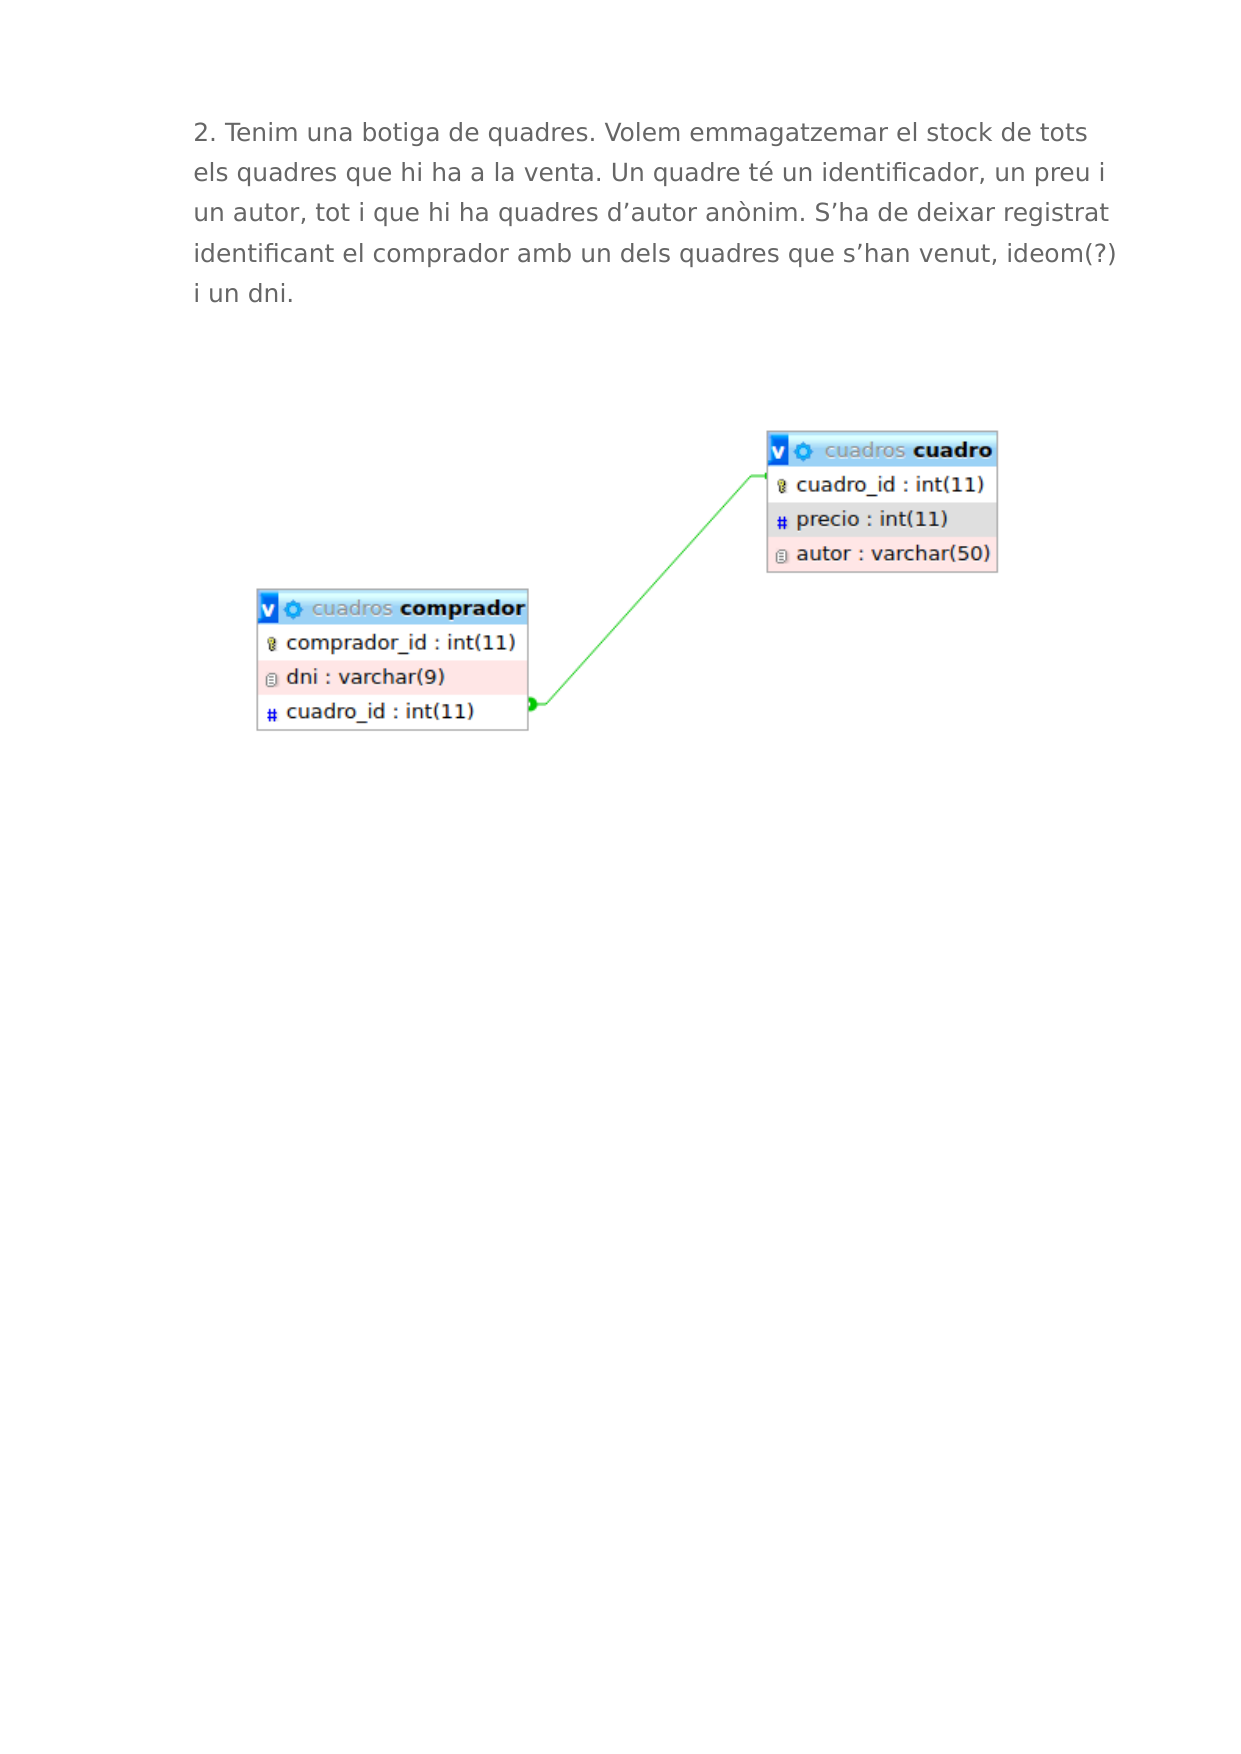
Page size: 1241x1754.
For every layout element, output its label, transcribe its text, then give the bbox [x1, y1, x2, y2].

text 2. Tenim una botiga de quadres. Volem emmagatzemar el stock de tots els quadres que hi ha a la venta. Un quadre té un identificador, un preu i un autor, tot i que hi ha quadres d’autor anònim. S’ha de deixar registrat identificant el comprador amb un dels quadres que s’han venut, ideom(?) i un dni. [193, 118, 1122, 308]
picture [166, 398, 1074, 778]
